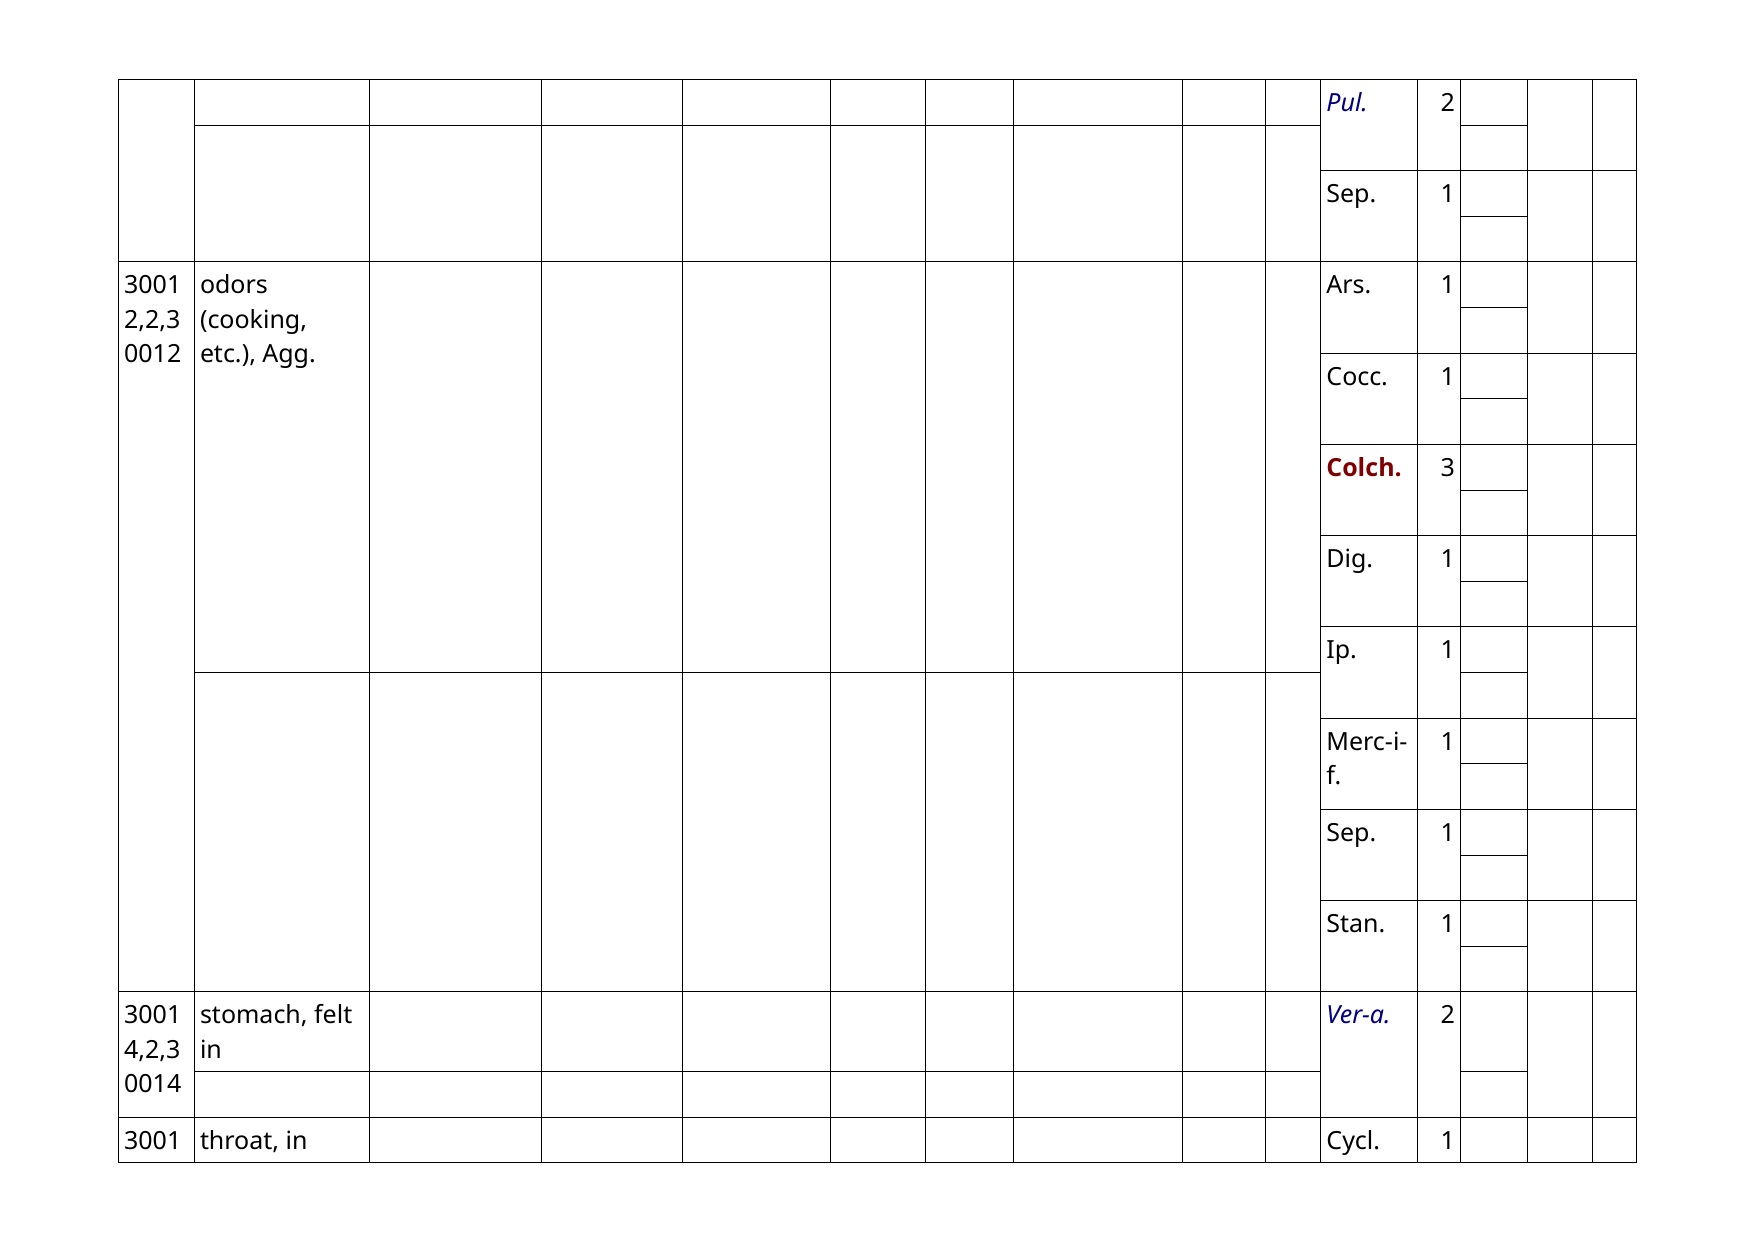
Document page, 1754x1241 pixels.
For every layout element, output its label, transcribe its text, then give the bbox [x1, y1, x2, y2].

table_cell Cocc. [1321, 354, 1417, 444]
table_cell [1014, 992, 1182, 1071]
table_cell [1461, 856, 1527, 900]
table_cell [542, 126, 682, 261]
table_cell [542, 992, 682, 1071]
table_cell [1461, 627, 1527, 672]
table_cell [1266, 1072, 1320, 1117]
table_cell [1014, 673, 1182, 991]
table_cell [370, 262, 541, 672]
table_cell [1183, 126, 1265, 261]
table_cell [1014, 1118, 1182, 1162]
table_cell [831, 80, 925, 124]
table_cell [1593, 901, 1636, 991]
table_cell [926, 80, 1013, 124]
table_cell [1014, 262, 1182, 672]
table_cell [195, 1072, 369, 1117]
table_cell [1461, 491, 1527, 535]
table_cell Stan. [1321, 901, 1417, 991]
table_cell [1461, 947, 1527, 991]
table_cell [1461, 582, 1527, 626]
table_cell 1 [1418, 901, 1460, 991]
table_cell [1593, 627, 1636, 718]
table_cell [831, 1072, 925, 1117]
table_cell 30012,2,30012 [119, 262, 194, 991]
table_cell Pul. [1321, 80, 1417, 170]
table_cell [831, 262, 925, 672]
table_cell [1528, 171, 1592, 261]
table_cell [1461, 445, 1527, 489]
table_cell [1183, 80, 1265, 124]
table_cell [1593, 80, 1636, 170]
table_cell [831, 673, 925, 991]
table_cell [195, 673, 369, 991]
table_cell [195, 126, 369, 261]
table_cell [1593, 719, 1636, 809]
table_cell [1266, 1118, 1320, 1162]
table_cell [1461, 764, 1527, 809]
table_cell [542, 262, 682, 672]
table_cell [542, 80, 682, 124]
table_cell [1461, 80, 1527, 124]
table_cell [1528, 262, 1592, 353]
table_cell [1014, 80, 1182, 124]
table_cell [1014, 126, 1182, 261]
table_cell [370, 80, 541, 124]
table_cell [1461, 308, 1527, 353]
table_cell [1461, 673, 1527, 718]
table_cell [1593, 536, 1636, 626]
table_cell Colch. [1321, 445, 1417, 535]
table_cell [1183, 1118, 1265, 1162]
table_cell [683, 126, 830, 261]
table_cell 1 [1418, 171, 1460, 261]
table_cell [195, 80, 369, 124]
table_cell Merc-i-f. [1321, 719, 1417, 809]
table_cell Cycl. [1321, 1118, 1417, 1162]
table_cell [926, 1072, 1013, 1117]
table_cell [683, 1072, 830, 1117]
table_cell [1266, 80, 1320, 124]
table_cell 3 [1418, 445, 1460, 535]
table_cell [683, 80, 830, 124]
table_cell 1 [1418, 1118, 1460, 1162]
table_cell [370, 673, 541, 991]
table_cell [683, 673, 830, 991]
table_cell 2 [1418, 992, 1460, 1117]
table_cell 1 [1418, 719, 1460, 809]
table_cell [1461, 126, 1527, 170]
table_cell [831, 1118, 925, 1162]
table_cell [683, 262, 830, 672]
table_cell [1461, 171, 1527, 216]
table_cell [1461, 1072, 1527, 1117]
table_cell [370, 992, 541, 1071]
table_cell 1 [1418, 354, 1460, 444]
table_cell [1183, 262, 1265, 672]
table_cell [1593, 445, 1636, 535]
table_cell [1183, 673, 1265, 991]
table_cell [1266, 126, 1320, 261]
table_cell odors (cooking, etc.), Agg. [195, 262, 369, 672]
table_cell [370, 1072, 541, 1117]
table_cell [1461, 719, 1527, 763]
table_cell [831, 992, 925, 1071]
table_cell [1266, 262, 1320, 672]
table_cell [926, 673, 1013, 991]
table_cell [370, 126, 541, 261]
table_cell [1266, 673, 1320, 991]
table_cell [1461, 536, 1527, 581]
table_cell 30014,2,30014 [119, 992, 194, 1117]
table_cell [926, 262, 1013, 672]
table_cell 2 [1418, 80, 1460, 170]
table_cell 1 [1418, 627, 1460, 718]
table_cell [1528, 719, 1592, 809]
table_cell [1461, 217, 1527, 261]
table_cell [1528, 810, 1592, 900]
table_cell [1528, 354, 1592, 444]
table_cell [1528, 901, 1592, 991]
table_cell [1593, 1118, 1636, 1162]
table_cell [1461, 1118, 1527, 1162]
table_cell [1593, 992, 1636, 1117]
table_cell [1461, 354, 1527, 398]
table_cell [119, 80, 194, 261]
table_cell [1461, 810, 1527, 854]
table_cell [683, 992, 830, 1071]
table_cell [542, 673, 682, 991]
table_cell Sep. [1321, 171, 1417, 261]
table_cell [926, 992, 1013, 1071]
table_cell Sep. [1321, 810, 1417, 900]
table_cell [831, 126, 925, 261]
table_cell Ip. [1321, 627, 1417, 718]
table_cell [1461, 901, 1527, 946]
table_cell 3001 [119, 1118, 194, 1162]
table_cell [926, 1118, 1013, 1162]
table_cell [1528, 80, 1592, 170]
table_cell [1461, 262, 1527, 307]
table_cell [1461, 992, 1527, 1071]
table_cell Ver-a. [1321, 992, 1417, 1117]
table_cell [1528, 992, 1592, 1117]
table_cell [683, 1118, 830, 1162]
table_cell [926, 126, 1013, 261]
table_cell Ars. [1321, 262, 1417, 353]
table_cell stomach, felt in [195, 992, 369, 1071]
table_cell [370, 1118, 541, 1162]
table_cell [1183, 1072, 1265, 1117]
table_cell [1593, 262, 1636, 353]
table_cell [1528, 1118, 1592, 1162]
table_cell [1528, 536, 1592, 626]
table_cell [1593, 354, 1636, 444]
table_cell [1014, 1072, 1182, 1117]
table_cell 1 [1418, 810, 1460, 900]
table_cell Dig. [1321, 536, 1417, 626]
table_cell 1 [1418, 536, 1460, 626]
table_cell [1528, 627, 1592, 718]
table_cell [542, 1118, 682, 1162]
table_cell throat, in [195, 1118, 369, 1162]
table_cell [1461, 399, 1527, 444]
table_cell [1593, 171, 1636, 261]
table_cell [1593, 810, 1636, 900]
table_cell [1528, 445, 1592, 535]
table_cell 1 [1418, 262, 1460, 353]
table_cell [1266, 992, 1320, 1071]
table_cell [1183, 992, 1265, 1071]
table_cell [542, 1072, 682, 1117]
